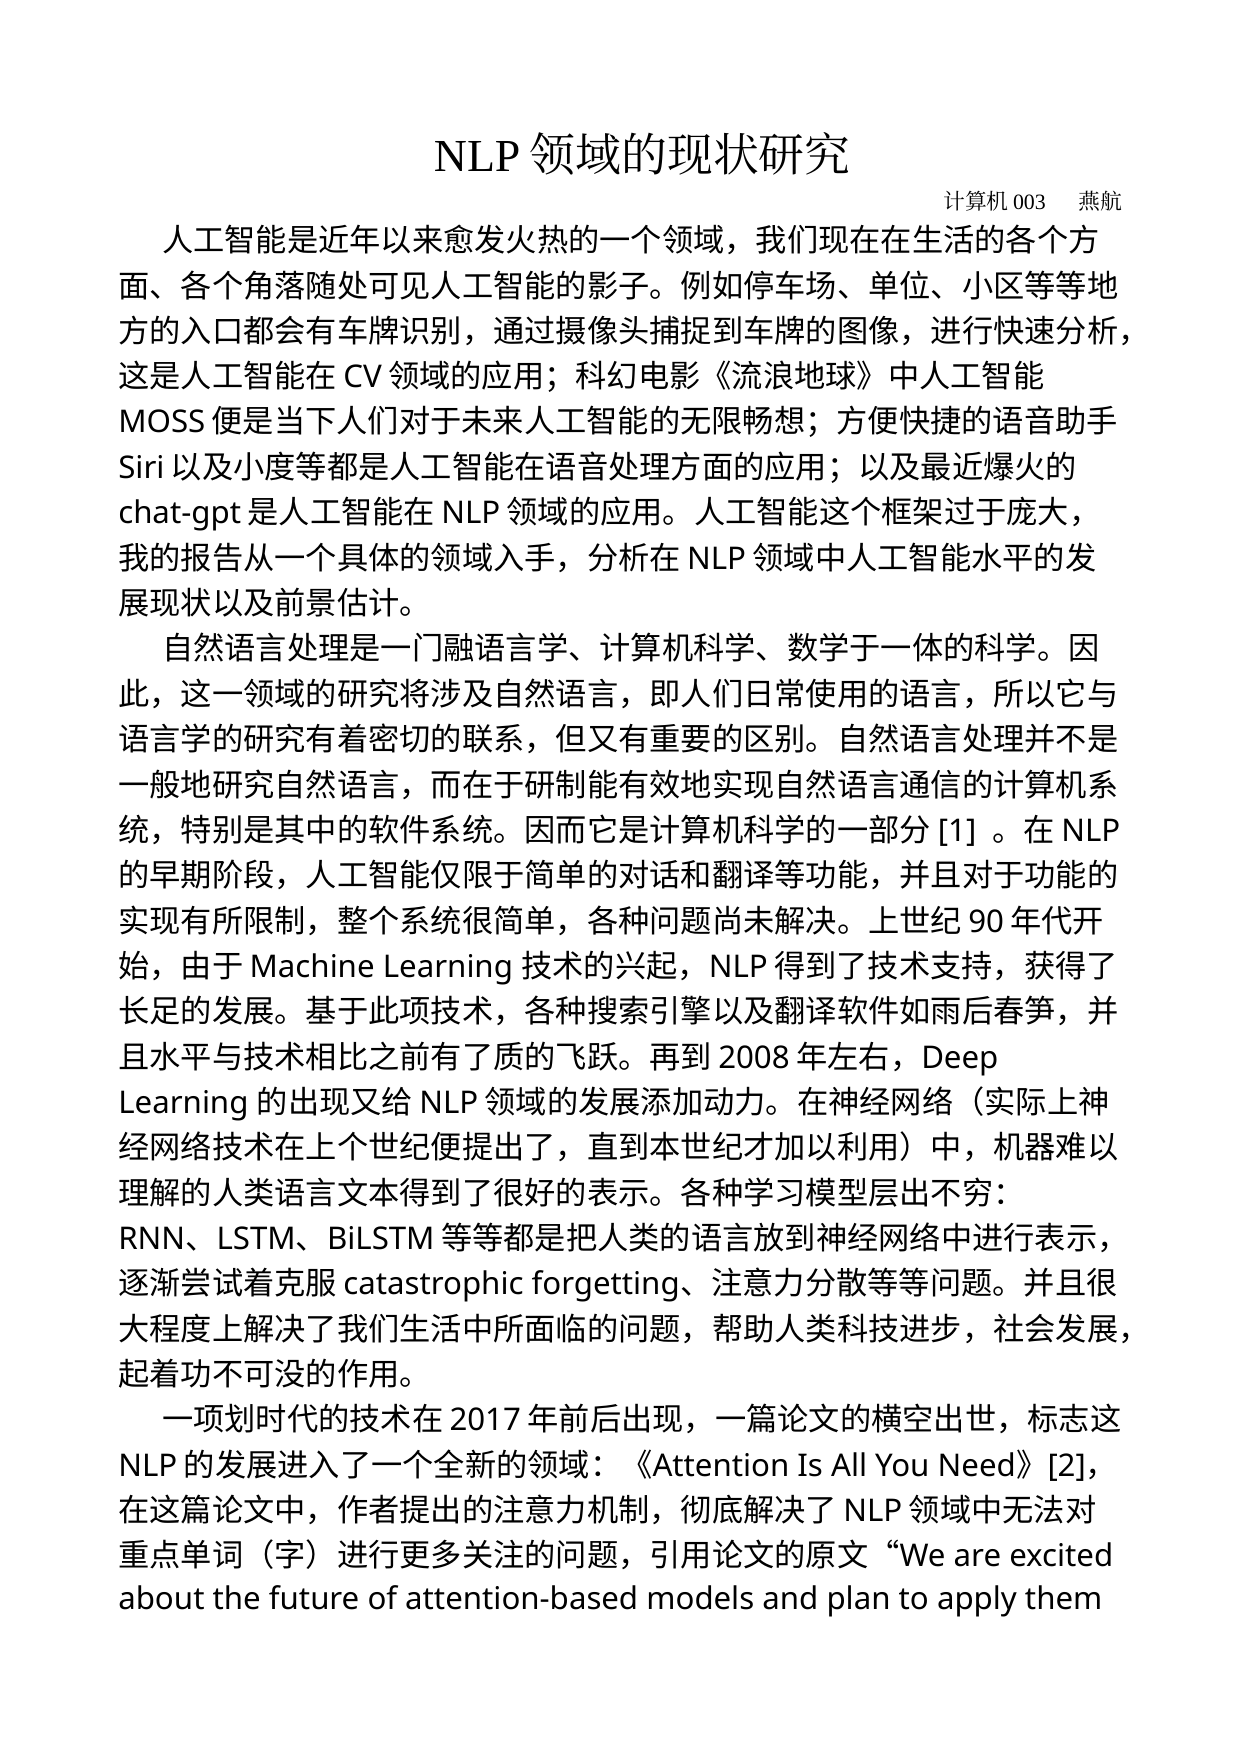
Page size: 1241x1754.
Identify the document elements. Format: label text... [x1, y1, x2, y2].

text 自然语言处理是一门融语言学、计算机科学、数学于一体的科学。因此，这一领域的研究将涉及自然语言，即人们日常使用的语言，所以它与语言学的研究有着密切的联系，但又有重要的区别。自然语言处理并不是一般地研究自然语言，而在于研制能有效地实现自然语言通信的计算机系统，特别是其中的软件系统。因而它是计算机科学的一部分 [1] 。在NLP的早期阶段，人工智能仅限于简单的对话和翻译等功能，并且对于功能的实现有所限制，整个系统很简单，各种问题尚未解决。上世纪90年代开始，由于Machine Learning 技术的兴起，NLP得到了技术支持，获得了长足的发展。基于此项技术，各种搜索引擎以及翻译软件如雨后春笋，并且水平与技术相比之前有了质的飞跃。再到2008年左右，Deep Learning 的出现又给NLP领域的发展添加动力。在神经网络（实际上神经网络技术在上个世纪便提出了，直到本世纪才加以利用）中，机器难以理解的人类语言文本得到了很好的表示。各种学习模型层出不穷：RNN、LSTM、BiLSTM等等都是把人类的语言放到神经网络中进行表示，逐渐尝试着克服catastrophic forgetting、注意力分散等等问题。并且很大程度上解决了我们生活中所面临的问题，帮助人类科技进步，社会发展，起着功不可没的作用。 [118, 623, 1122, 1394]
text 计算机003 燕航 [118, 184, 1122, 215]
text 人工智能是近年以来愈发火热的一个领域，我们现在在生活的各个方面、各个角落随处可见人工智能的影子。例如停车场、单位、小区等等地方的入口都会有车牌识别，通过摄像头捕捉到车牌的图像，进行快速分析，这是人工智能在CV领域的应用；科幻电影《流浪地球》中人工智能MOSS便是当下人们对于未来人工智能的无限畅想；方便快捷的语音助手Siri以及小度等都是人工智能在语音处理方面的应用；以及最近爆火的chat-gpt是人工智能在NLP领域的应用。人工智能这个框架过于庞大，我的报告从一个具体的领域入手，分析在NLP领域中人工智能水平的发展现状以及前景估计。 [118, 215, 1122, 623]
text NLP领域的现状研究 [118, 118, 1122, 184]
text 一项划时代的技术在2017年前后出现，一篇论文的横空出世，标志这NLP的发展进入了一个全新的领域：《Attention Is All You Need》[2]，在这篇论文中，作者提出的注意力机制，彻底解决了NLP领域中无法对重点单词（字）进行更多关注的问题，引用论文的原文“We are excited about the future of attention-based models and plan to apply them [118, 1394, 1122, 1619]
